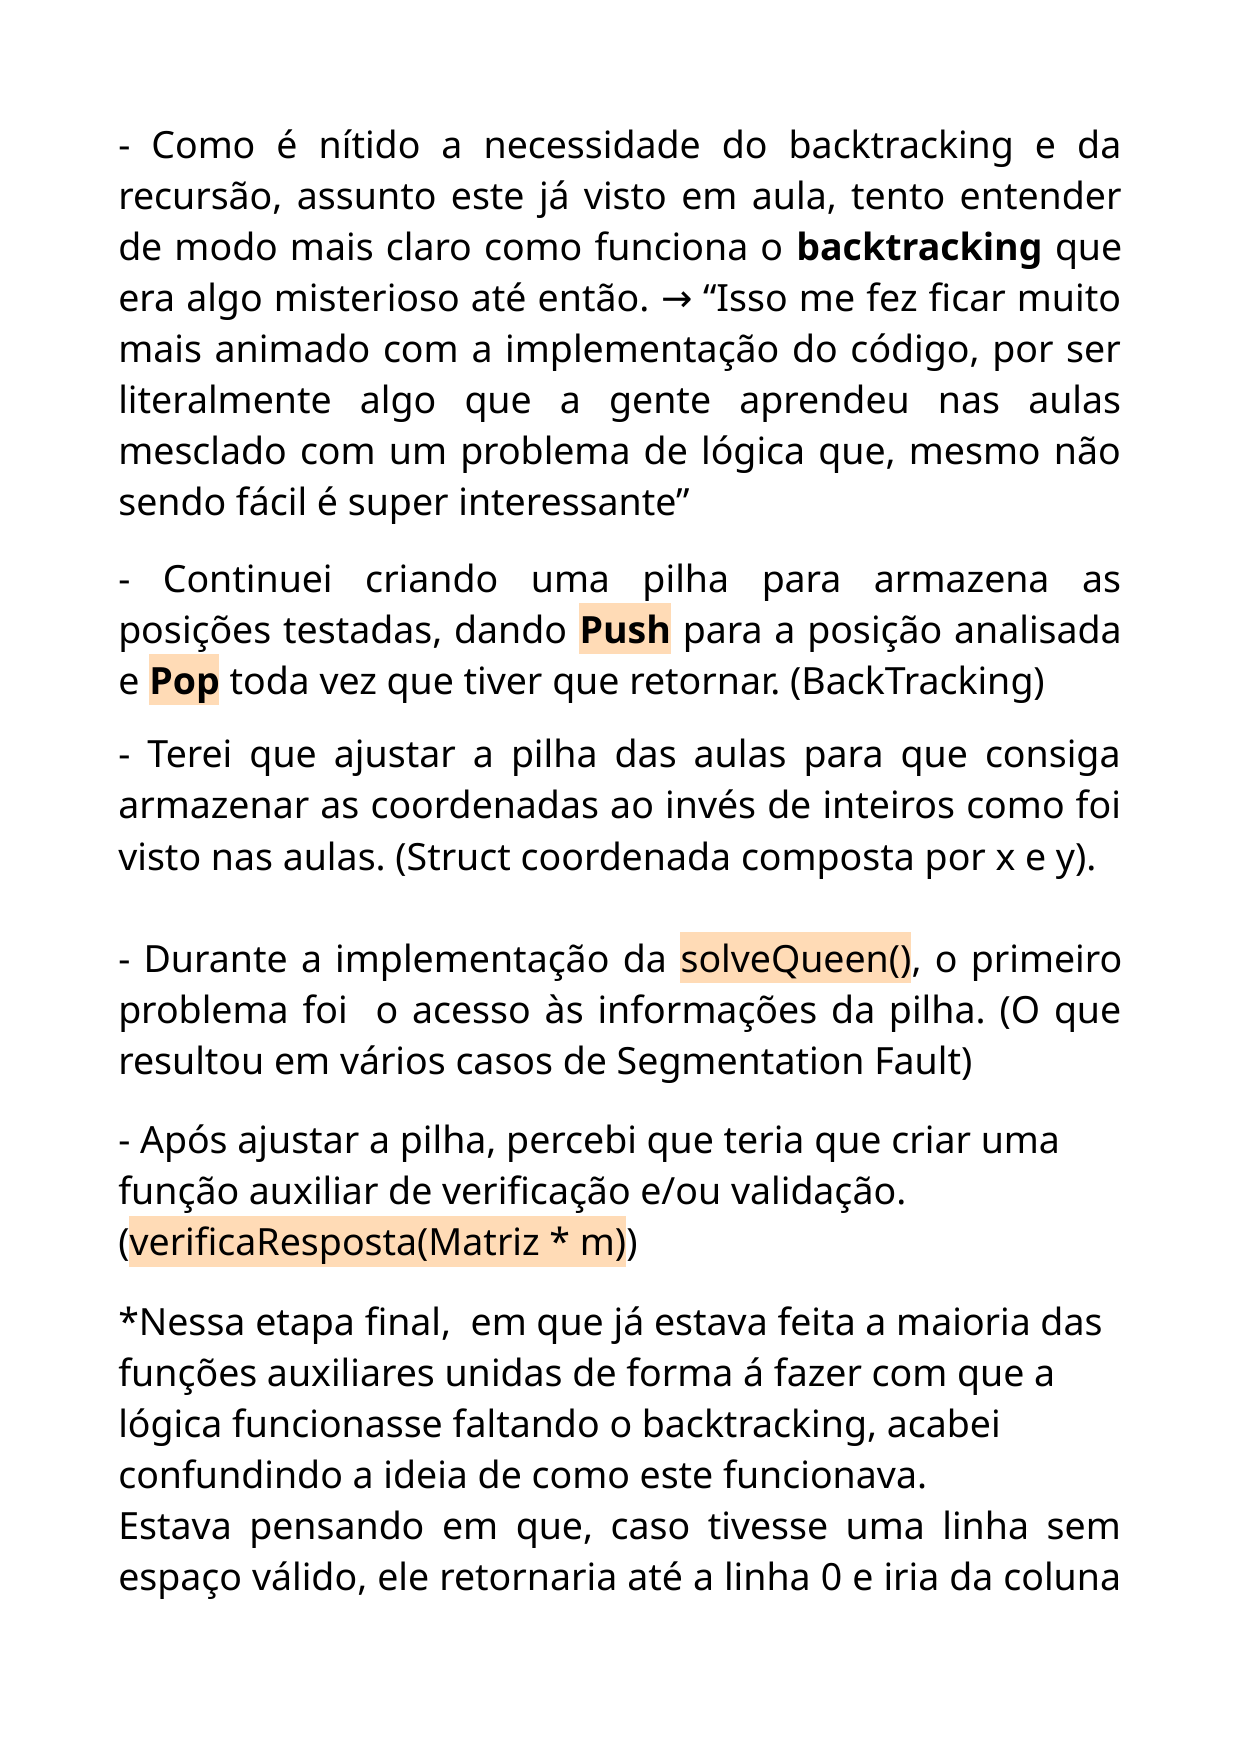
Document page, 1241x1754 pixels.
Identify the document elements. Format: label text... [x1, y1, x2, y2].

text - Após ajustar a pilha, percebi que teria que criar uma função auxiliar de verificação e/ou validação. (verificaResposta(Matriz * m)) [118, 1113, 1122, 1267]
text Estava pensando em que, caso tivesse uma linha sem espaço válido, ele retornaria até a linha 0 e iria da coluna [118, 1499, 1122, 1601]
text - Durante a implementação da solveQueen(), o primeiro problema foi o acesso às informações da pilha. (O que resultou em vários casos de Segmentation Fault) [118, 932, 1122, 1085]
text - Como é nítido a necessidade do backtracking e da recursão, assunto este já visto em aula, tento entender de modo mais claro como funciona o backtracking que era algo misterioso até então. → “Isso me fez ficar muito mais animado com a implementação do código, por ser literalmente algo que a gente aprendeu nas aulas mesclado com um problema de lógica que, mesmo não sendo fácil é super interessante” [118, 118, 1122, 526]
text - Continuei criando uma pilha para armazena as posições testadas, dando Push para a posição analisada e Pop toda vez que tiver que retornar. (BackTracking) [118, 552, 1122, 705]
text - Terei que ajustar a pilha das aulas para que consiga armazenar as coordenadas ao invés de inteiros como foi visto nas aulas. (Struct coordenada composta por x e y). [118, 728, 1122, 881]
text *Nessa etapa final, em que já estava feita a maioria das funções auxiliares unidas de forma á fazer com que a lógica funcionasse faltando o backtracking, acabei confundindo a ideia de como este funcionava. [118, 1295, 1122, 1499]
